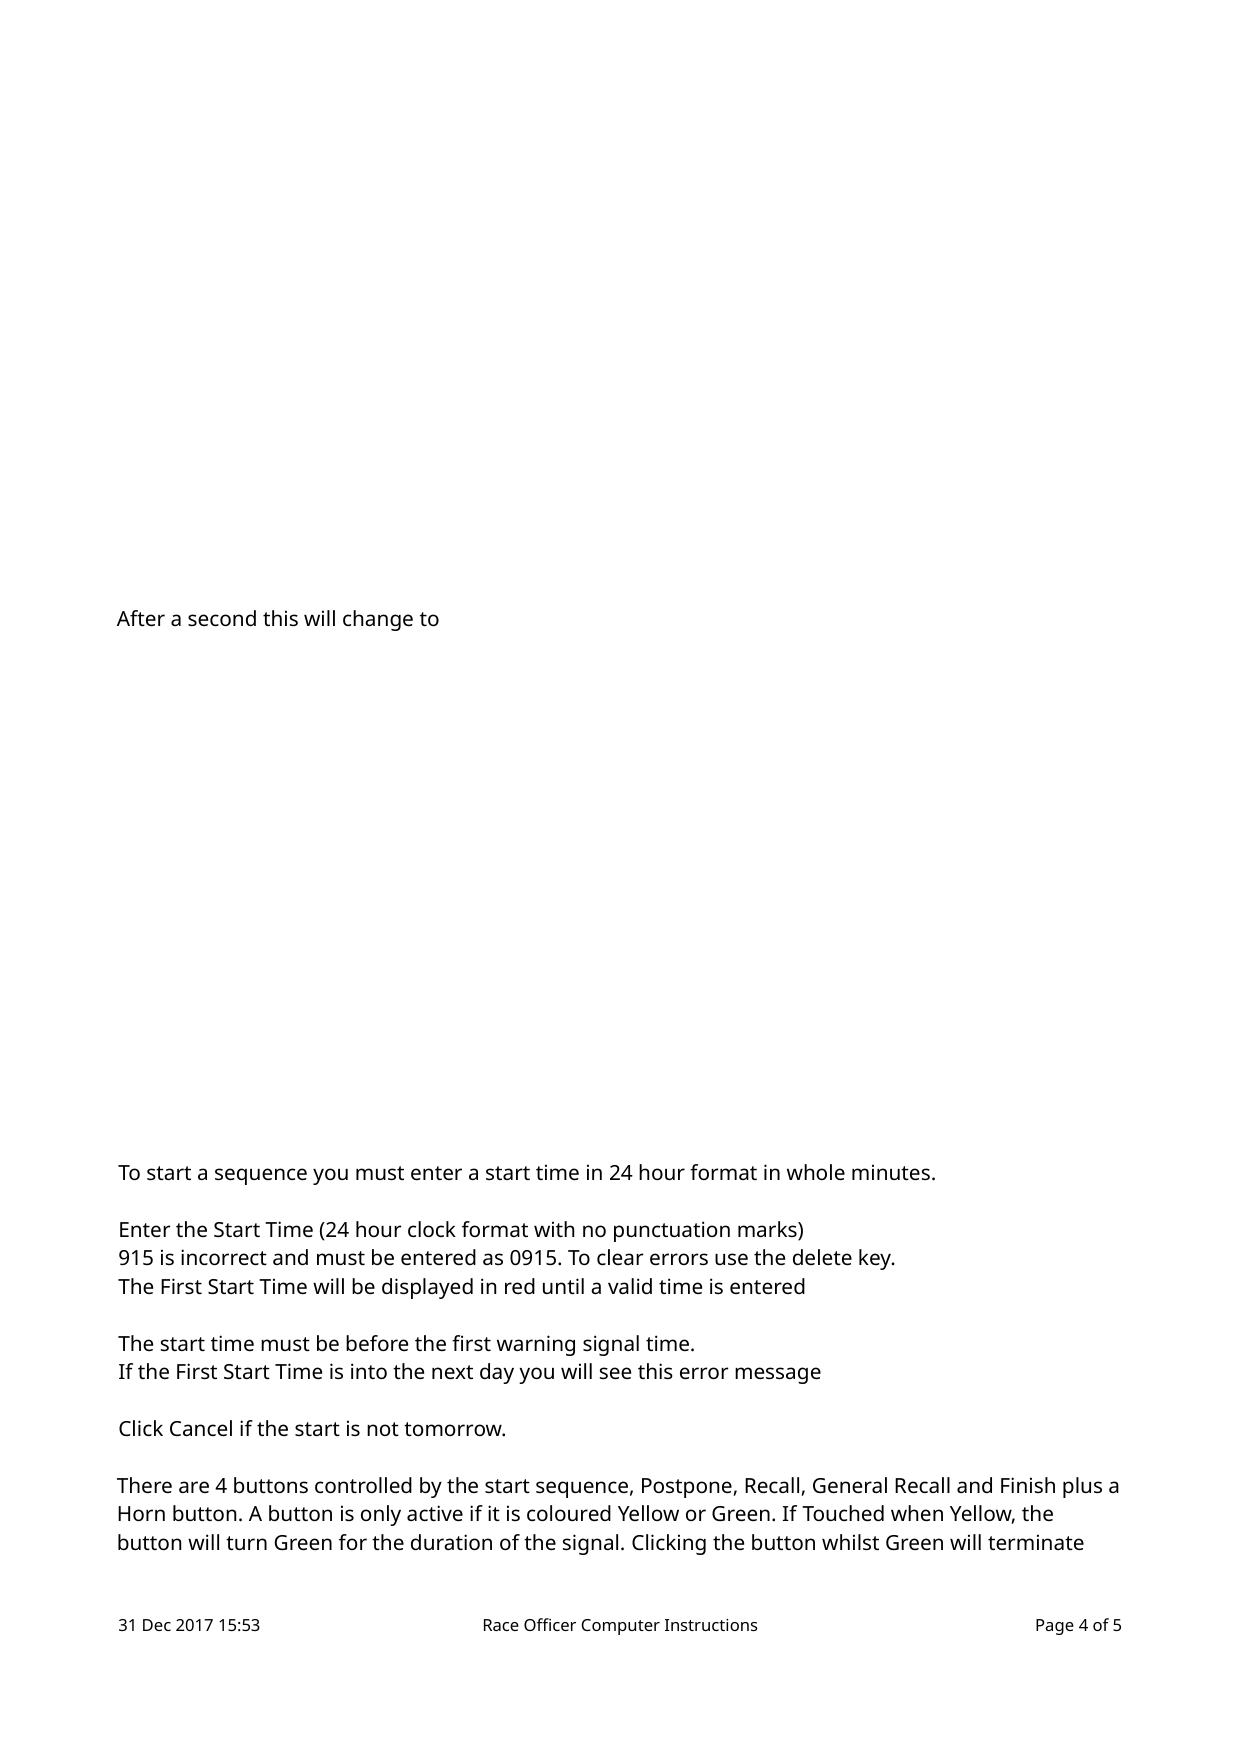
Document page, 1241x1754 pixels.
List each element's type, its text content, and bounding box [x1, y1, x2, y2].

text After a second this will change to [117, 118, 1122, 632]
text 915 is incorrect and must be entered as 0915. To clear errors use the delete key. [118, 1243, 1122, 1272]
text The First Start Time will be displayed in red until a valid time is entered [118, 1272, 1122, 1300]
text If the First Start Time is into the next day you will see this error message [118, 1357, 1122, 1386]
text The start time must be before the first warning signal time. [118, 1329, 1122, 1357]
text There are 4 buttons controlled by the start sequence, Postpone, Recall, General Recall and Finish plus a Horn button. A button is only active if it is coloured Yellow or Green. If Touched when Yellow, the button will turn Green for the duration of the signal. Clicking the button whilst Green will terminate [117, 1471, 1122, 1556]
text Enter the Start Time (24 hour clock format with no punctuation marks) [118, 1215, 1122, 1243]
text Click Cancel if the start is not tomorrow. [118, 1414, 1122, 1442]
text To start a sequence you must enter a start time in 24 hour format in whole minutes. [118, 1158, 1122, 1186]
